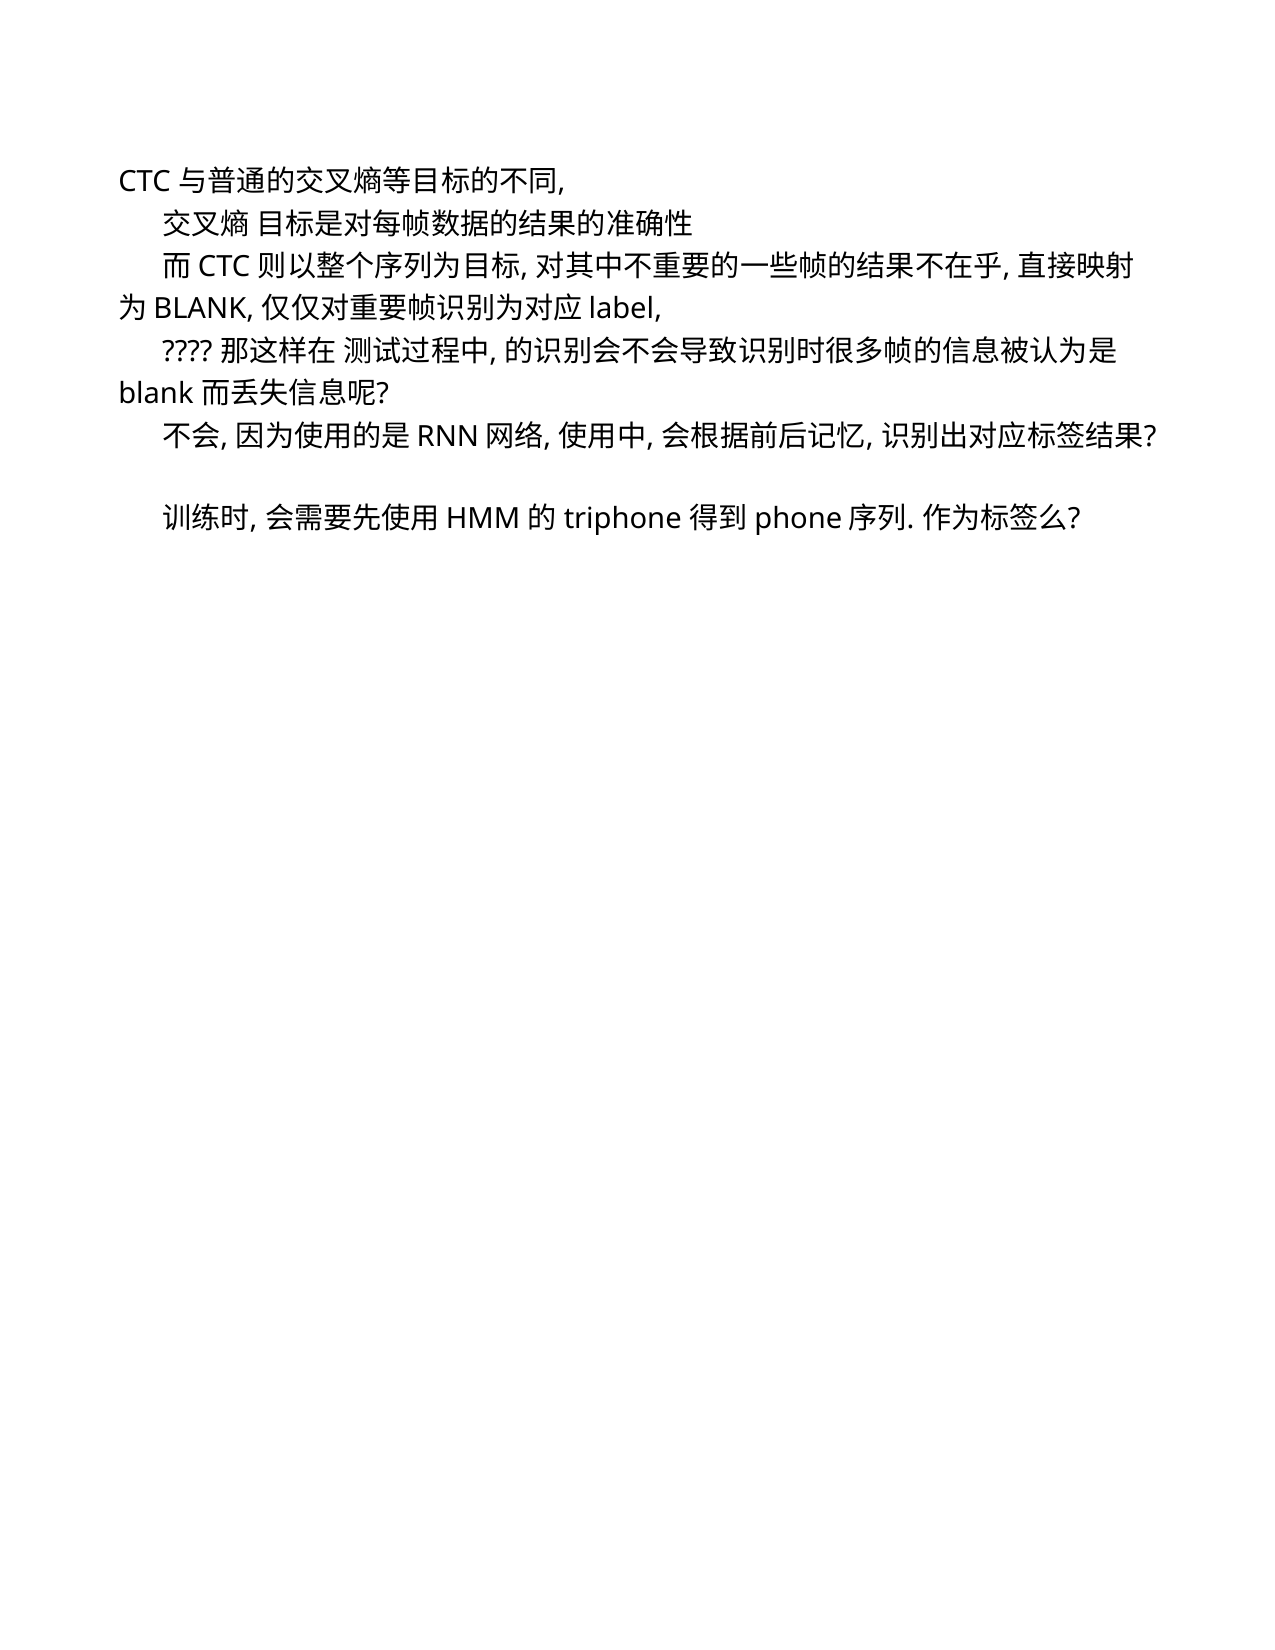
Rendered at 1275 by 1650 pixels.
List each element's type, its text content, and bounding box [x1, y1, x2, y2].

text CTC 与普通的交叉熵等目标的不同, [118, 158, 1157, 200]
text 交叉熵 目标是对每帧数据的结果的准确性 [118, 200, 1157, 243]
text 而 CTC 则以整个序列为目标, 对其中不重要的一些帧的结果不在乎, 直接映射为BLANK, 仅仅对重要帧识别为对应label, [118, 243, 1157, 327]
text 训练时, 会需要先使用HMM 的 triphone 得到 phone序列. 作为标签么? [118, 494, 1157, 537]
text 不会, 因为使用的是RNN网络, 使用中, 会根据前后记忆, 识别出对应标签结果? [118, 412, 1157, 454]
text ???? 那这样在 测试过程中, 的识别会不会导致识别时很多帧的信息被认为是blank 而丢失信息呢? [118, 327, 1157, 412]
